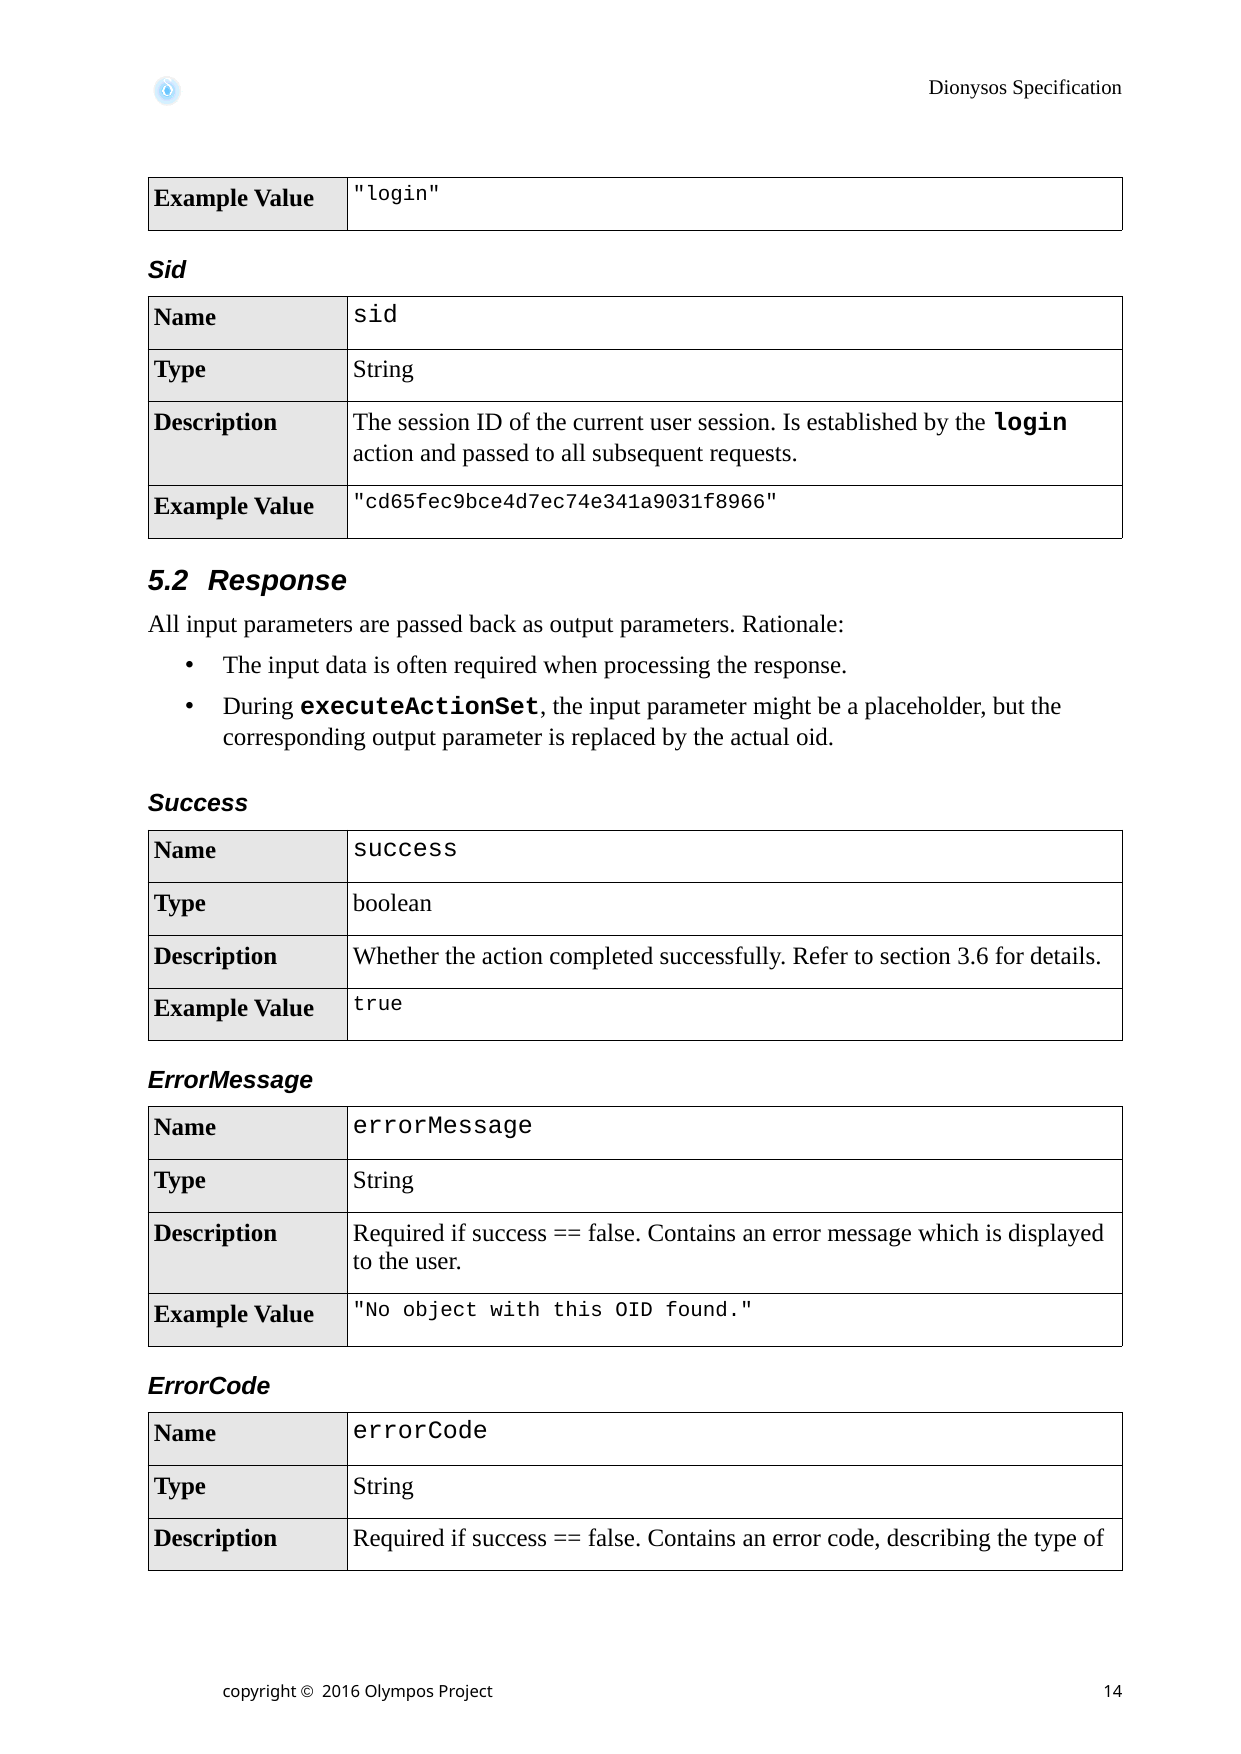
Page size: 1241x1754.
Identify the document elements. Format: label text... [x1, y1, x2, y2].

table_cell Example Value [149, 178, 347, 230]
table_cell Required if success == false. Contains an error code, describing the type of [348, 1519, 1122, 1570]
table_cell Description [149, 1213, 347, 1293]
text All input parameters are passed back as output parameters. Rationale: [148, 609, 1122, 638]
table_cell boolean [348, 883, 1122, 935]
table_header errorCode [348, 1413, 1122, 1465]
table_cell Description [149, 402, 347, 485]
table_cell The session ID of the current user session. Is established by the login action and passed to all subsequent requests. [348, 402, 1122, 485]
table_cell Whether the action completed successfully. Refer to section 3.6 for details. [348, 936, 1122, 988]
table_cell Type [149, 883, 347, 935]
table_cell String [348, 350, 1122, 401]
table_cell Example Value [149, 989, 347, 1040]
table_cell "login" [348, 178, 1122, 230]
text Success [148, 788, 1122, 817]
table_header Name [149, 1413, 347, 1465]
table_cell Example Value [149, 486, 347, 538]
table_header Name [149, 1107, 347, 1159]
table_cell Type [149, 350, 347, 401]
text ErrorCode [148, 1371, 1122, 1400]
table_cell Type [149, 1160, 347, 1212]
table_cell Description [149, 936, 347, 988]
table_header success [348, 831, 1122, 882]
picture [152, 75, 184, 106]
text ErrorMessage [148, 1065, 1122, 1094]
subtitle Response [148, 563, 1122, 596]
table_header errorMessage [348, 1107, 1122, 1159]
table_cell Required if success == false. Contains an error message which is displayed to the user. [348, 1213, 1122, 1293]
table_cell "No object with this OID found." [348, 1294, 1122, 1346]
table_cell String [348, 1160, 1122, 1212]
table_cell String [348, 1466, 1122, 1518]
text Sid [148, 255, 1122, 283]
list During executeActionSet, the input parameter might be a placeholder, but the corresponding output parameter is replaced by the actual oid. [185, 691, 1122, 751]
table_header Name [149, 831, 347, 882]
table_header Name [149, 297, 347, 349]
table_cell Type [149, 1466, 347, 1518]
table_header sid [348, 297, 1122, 349]
table_cell Description [149, 1519, 347, 1570]
list The input data is often required when processing the response. [185, 650, 1122, 679]
table_cell Example Value [149, 1294, 347, 1346]
table_cell "cd65fec9bce4d7ec74e341a9031f8966" [348, 486, 1122, 538]
table_cell true [348, 989, 1122, 1040]
